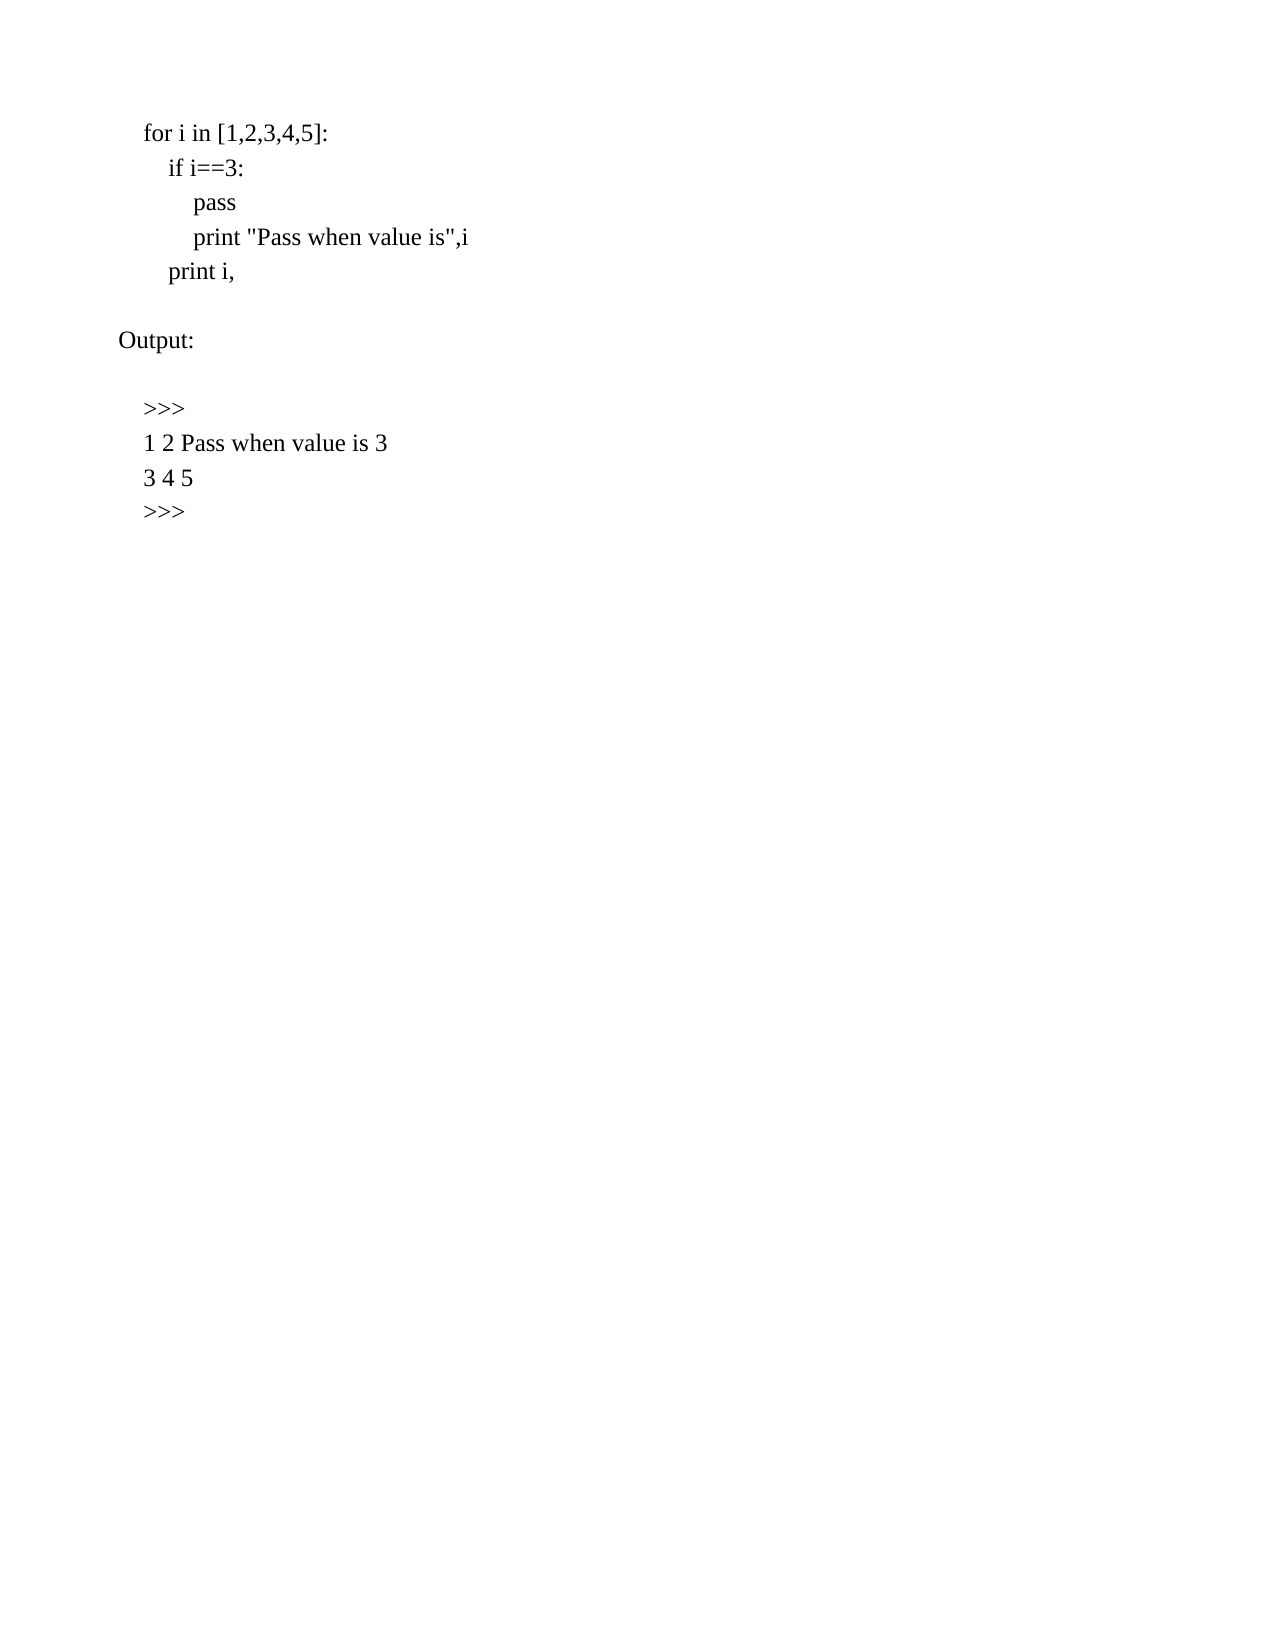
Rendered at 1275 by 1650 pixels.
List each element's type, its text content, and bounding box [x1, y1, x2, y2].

text >>> [118, 394, 1157, 423]
text if i==3: [118, 153, 1157, 181]
text Output: [118, 325, 1157, 354]
text print "Pass when value is",i [118, 222, 1157, 250]
text pass [118, 187, 1157, 216]
text 3 4 5 [118, 463, 1157, 492]
text >>> [118, 497, 1157, 526]
text print i, [118, 256, 1157, 285]
text for i in [1,2,3,4,5]: [118, 118, 1157, 147]
text 1 2 Pass when value is 3 [118, 428, 1157, 457]
